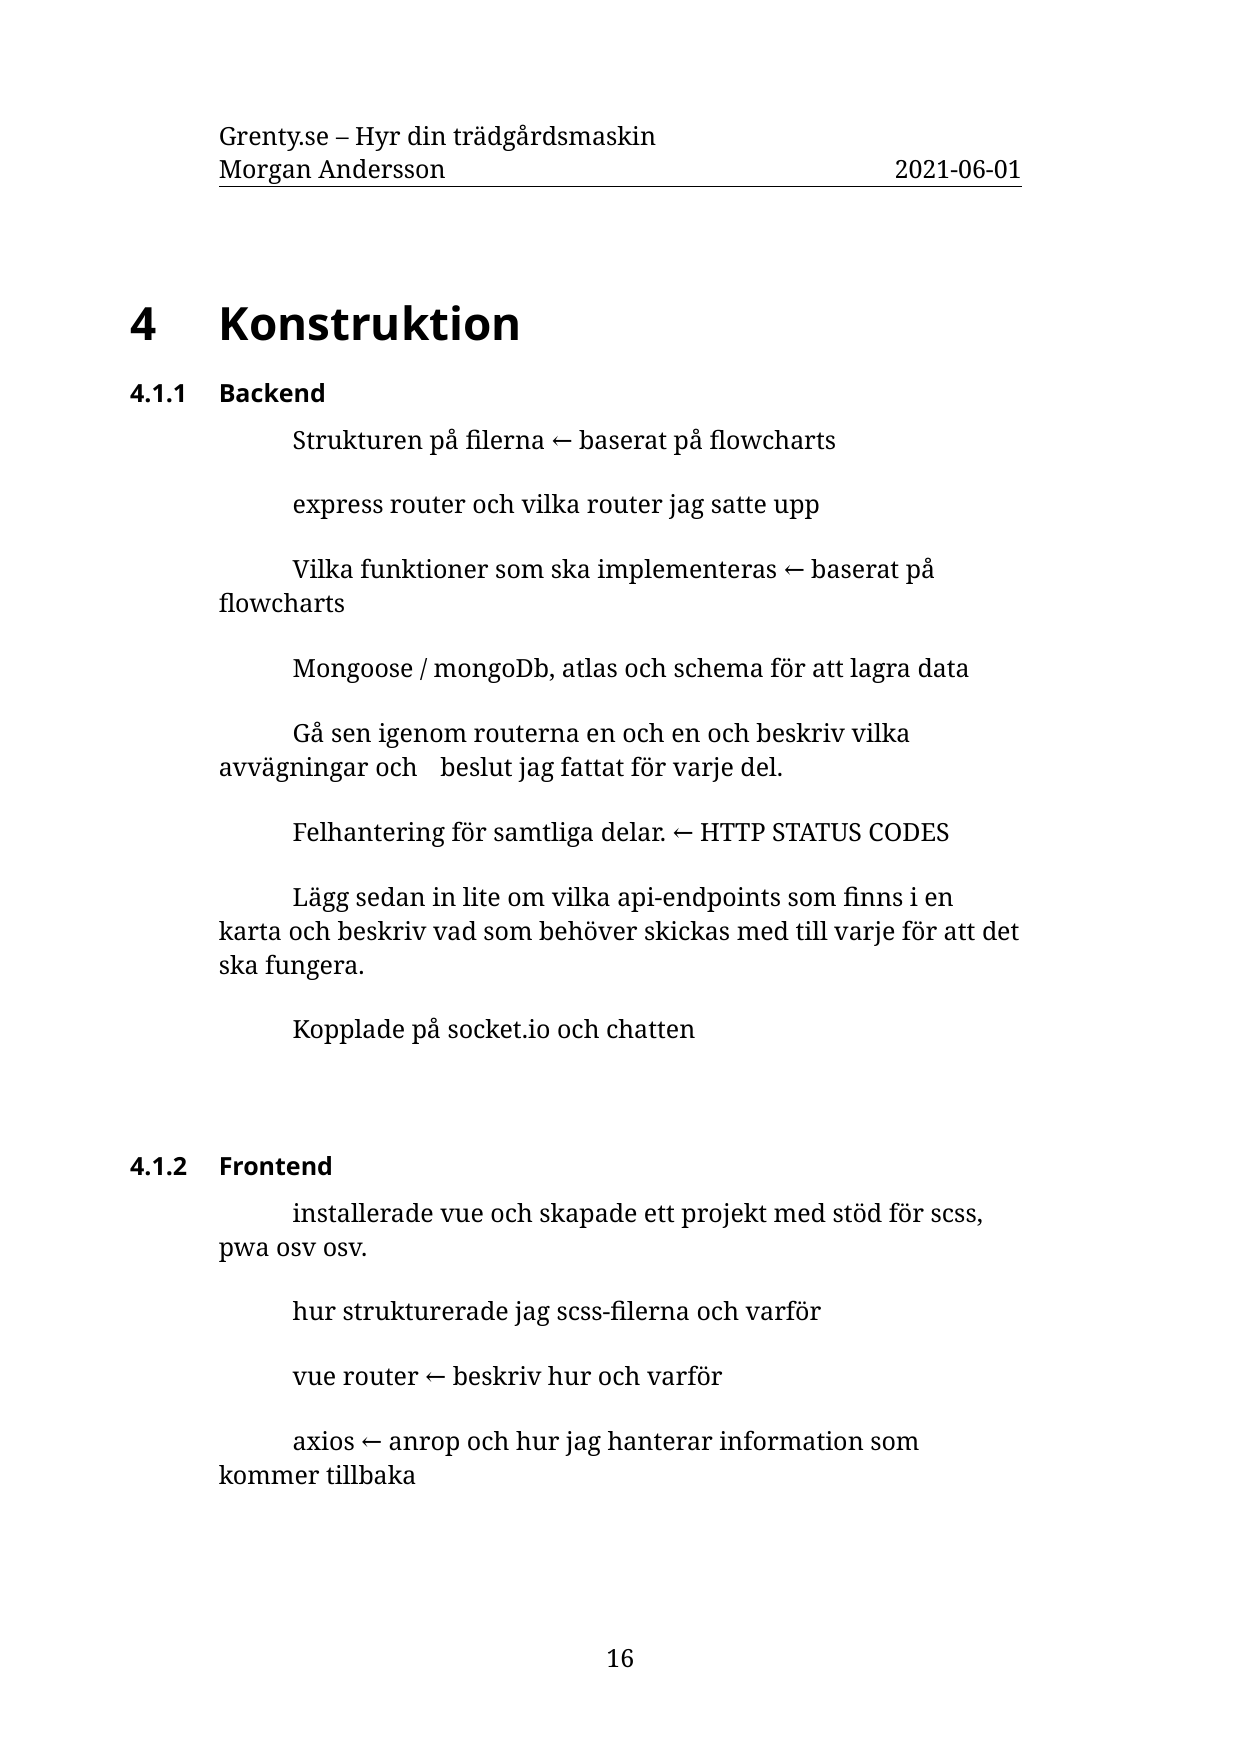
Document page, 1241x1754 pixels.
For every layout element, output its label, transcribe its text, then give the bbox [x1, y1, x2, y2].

text Lägg sedan in lite om vilka api-endpoints som finns i en karta och be skriv vad som behöver skickas med till varje för att det ska fungera. [218, 879, 1022, 981]
subtitle Backend [130, 375, 1022, 409]
text axios ← anrop och hur jag hanterar information som kommer tillbaka [218, 1424, 1022, 1492]
text Mongoose / mongoDb, atlas och schema för att lagra data [218, 651, 1022, 685]
text Gå sen igenom routerna en och en och beskriv vilka avvägningar och beslut jag fattat för varje del. [218, 716, 1022, 784]
text Vilka funktioner som ska implementeras ← baserat på flowcharts [218, 552, 1022, 620]
text express router och vilka router jag satte upp [218, 487, 1022, 521]
text hur strukturerade jag scss-filerna och varför [218, 1294, 1022, 1328]
subtitle Konstruktion [130, 291, 1022, 353]
text installerade vue och skapade ett projekt med stöd för scss, pwa osv osv. [218, 1195, 1022, 1263]
text vue router ← beskriv hur och varför [218, 1359, 1022, 1393]
subtitle Frontend [130, 1148, 1022, 1182]
text Felhantering för samtliga delar. ← HTTP STATUS CODES [218, 814, 1022, 848]
text Kopplade på socket.io och chatten [218, 1012, 1022, 1046]
text Strukturen på filerna ← baserat på flowcharts [218, 422, 1022, 456]
